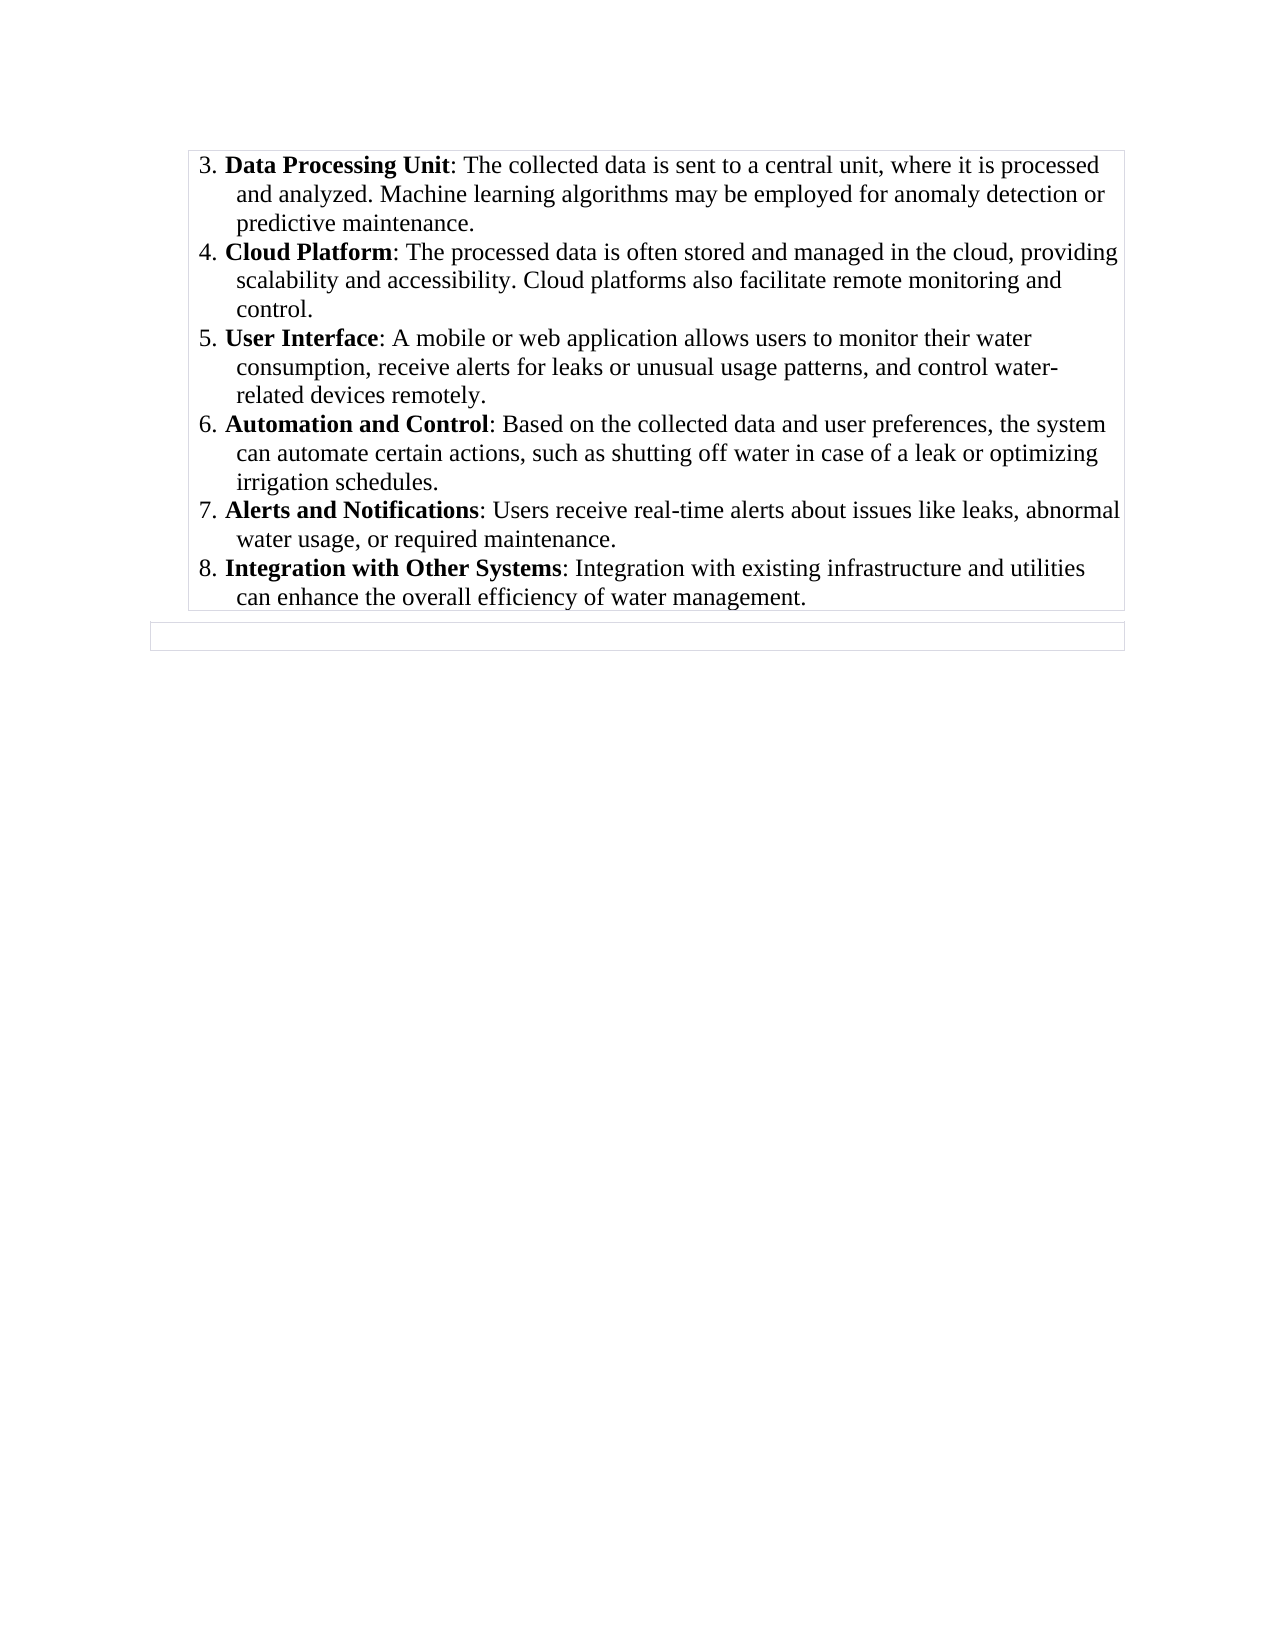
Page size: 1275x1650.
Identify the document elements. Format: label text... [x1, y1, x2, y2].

list Data Processing Unit: The collected data is sent to a central unit, where it is processed and analyzed. Machine learning algorithms may be employed for anomaly detection or predictive maintenance. [189, 151, 1124, 236]
list Integration with Other Systems: Integration with existing infrastructure and utilities can enhance the overall efficiency of water management. [189, 552, 1124, 610]
list User Interface: A mobile or web application allows users to monitor their water consumption, receive alerts for leaks or unusual usage patterns, and control water-related devices remotely. [189, 322, 1124, 409]
list Cloud Platform: The processed data is often stored and managed in the cloud, providing scalability and accessibility. Cloud platforms also facilitate remote monitoring and control. [189, 236, 1124, 322]
list Alerts and Notifications: Users receive real-time alerts about issues like leaks, abnormal water usage, or required maintenance. [189, 495, 1124, 552]
list Automation and Control: Based on the collected data and user preferences, the system can automate certain actions, such as shutting off water in case of a leak or optimizing irrigation schedules. [189, 409, 1124, 495]
